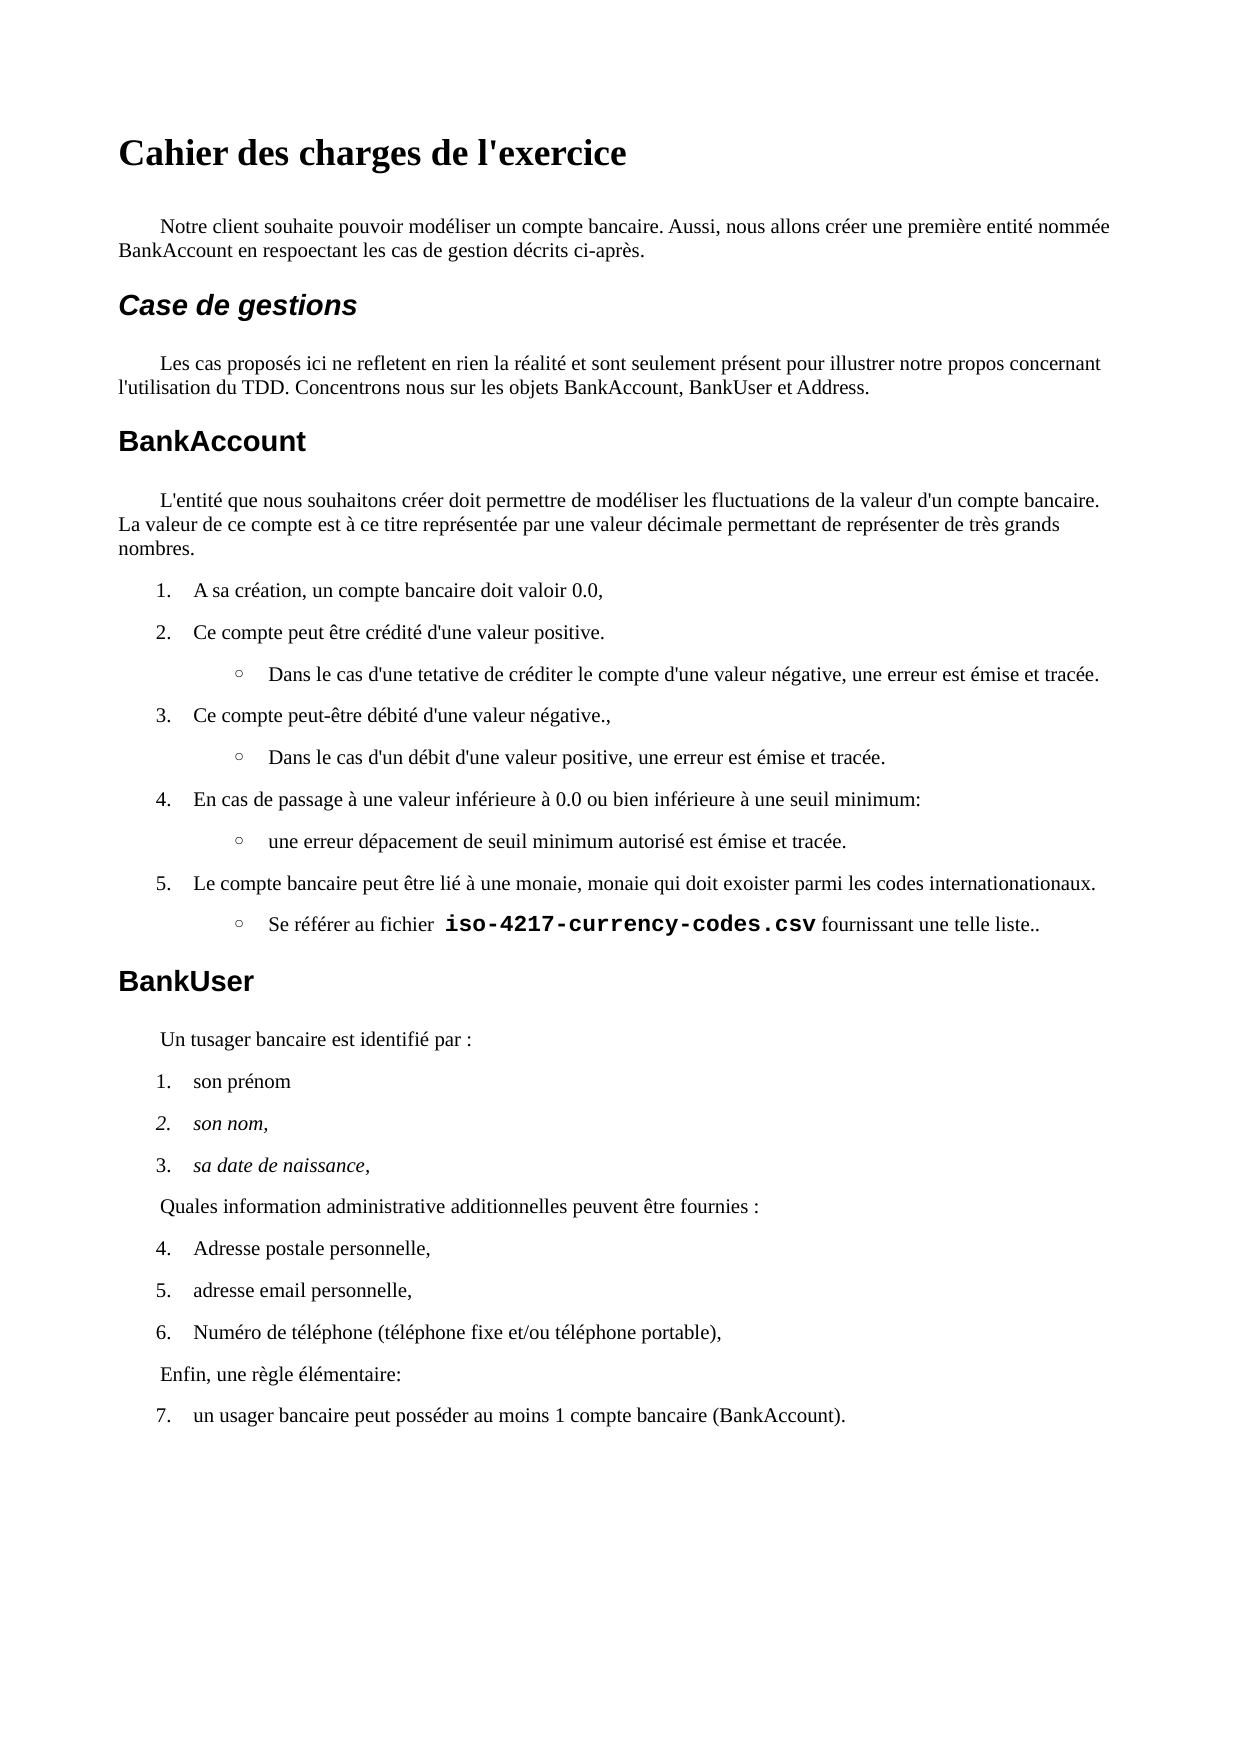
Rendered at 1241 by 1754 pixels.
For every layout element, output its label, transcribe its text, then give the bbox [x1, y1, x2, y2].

list sa date de naissance, [156, 1153, 1122, 1177]
text Un tusager bancaire est identifié par : [118, 1027, 1122, 1051]
list Ce compte peut être crédité d'une valeur positive. [156, 620, 1122, 644]
subtitle Cahier des charges de l'exercice [118, 130, 1122, 173]
list Adresse postale personnelle, [156, 1236, 1122, 1260]
list son prénom [156, 1069, 1122, 1093]
list Numéro de téléphone (téléphone fixe et/ou téléphone portable), [156, 1320, 1122, 1344]
text Notre client souhaite pouvoir modéliser un compte bancaire. Aussi, nous allons créer une première entité nommée BankAccount en respoectant les cas de gestion décrits ci-après. [118, 214, 1122, 262]
text Les cas proposés ici ne refletent en rien la réalité et sont seulement présent pour illustrer notre propos concernant l'utilisation du TDD. Concentrons nous sur les objets BankAccount, BankUser et Address. [118, 351, 1122, 399]
list une erreur dépacement de seuil minimum autorisé est émise et tracée. [231, 829, 1122, 853]
list Ce compte peut-être débité d'une valeur négative., [156, 703, 1122, 727]
list Le compte bancaire peut être lié à une monaie, monaie qui doit exoister parmi les codes internationationaux. [156, 870, 1122, 894]
list Se référer au fichier iso-4217-currency-codes.csv fournissant une telle liste.. [231, 912, 1122, 938]
subtitle BankUser [118, 963, 1122, 997]
text Quales information administrative additionnelles peuvent être fournies : [118, 1194, 1122, 1218]
list son nom, [156, 1111, 1122, 1135]
text Enfin, une règle élémentaire: [118, 1361, 1122, 1386]
text L'entité que nous souhaitons créer doit permettre de modéliser les fluctuations de la valeur d'un compte bancaire. La valeur de ce compte est à ce titre représentée par une valeur décimale permettant de représenter de très grands nombres. [118, 488, 1122, 560]
subtitle Case de gestions [118, 287, 1122, 321]
list adresse email personnelle, [156, 1278, 1122, 1302]
list En cas de passage à une valeur inférieure à 0.0 ou bien inférieure à une seuil minimum: [156, 787, 1122, 811]
list Dans le cas d'une tetative de créditer le compte d'une valeur négative, une erreur est émise et tracée. [231, 662, 1122, 686]
list A sa création, un compte bancaire doit valoir 0.0, [156, 578, 1122, 602]
list un usager bancaire peut posséder au moins 1 compte bancaire (BankAccount). [156, 1403, 1122, 1427]
subtitle BankAccount [118, 424, 1122, 458]
list Dans le cas d'un débit d'une valeur positive, une erreur est émise et tracée. [231, 745, 1122, 769]
